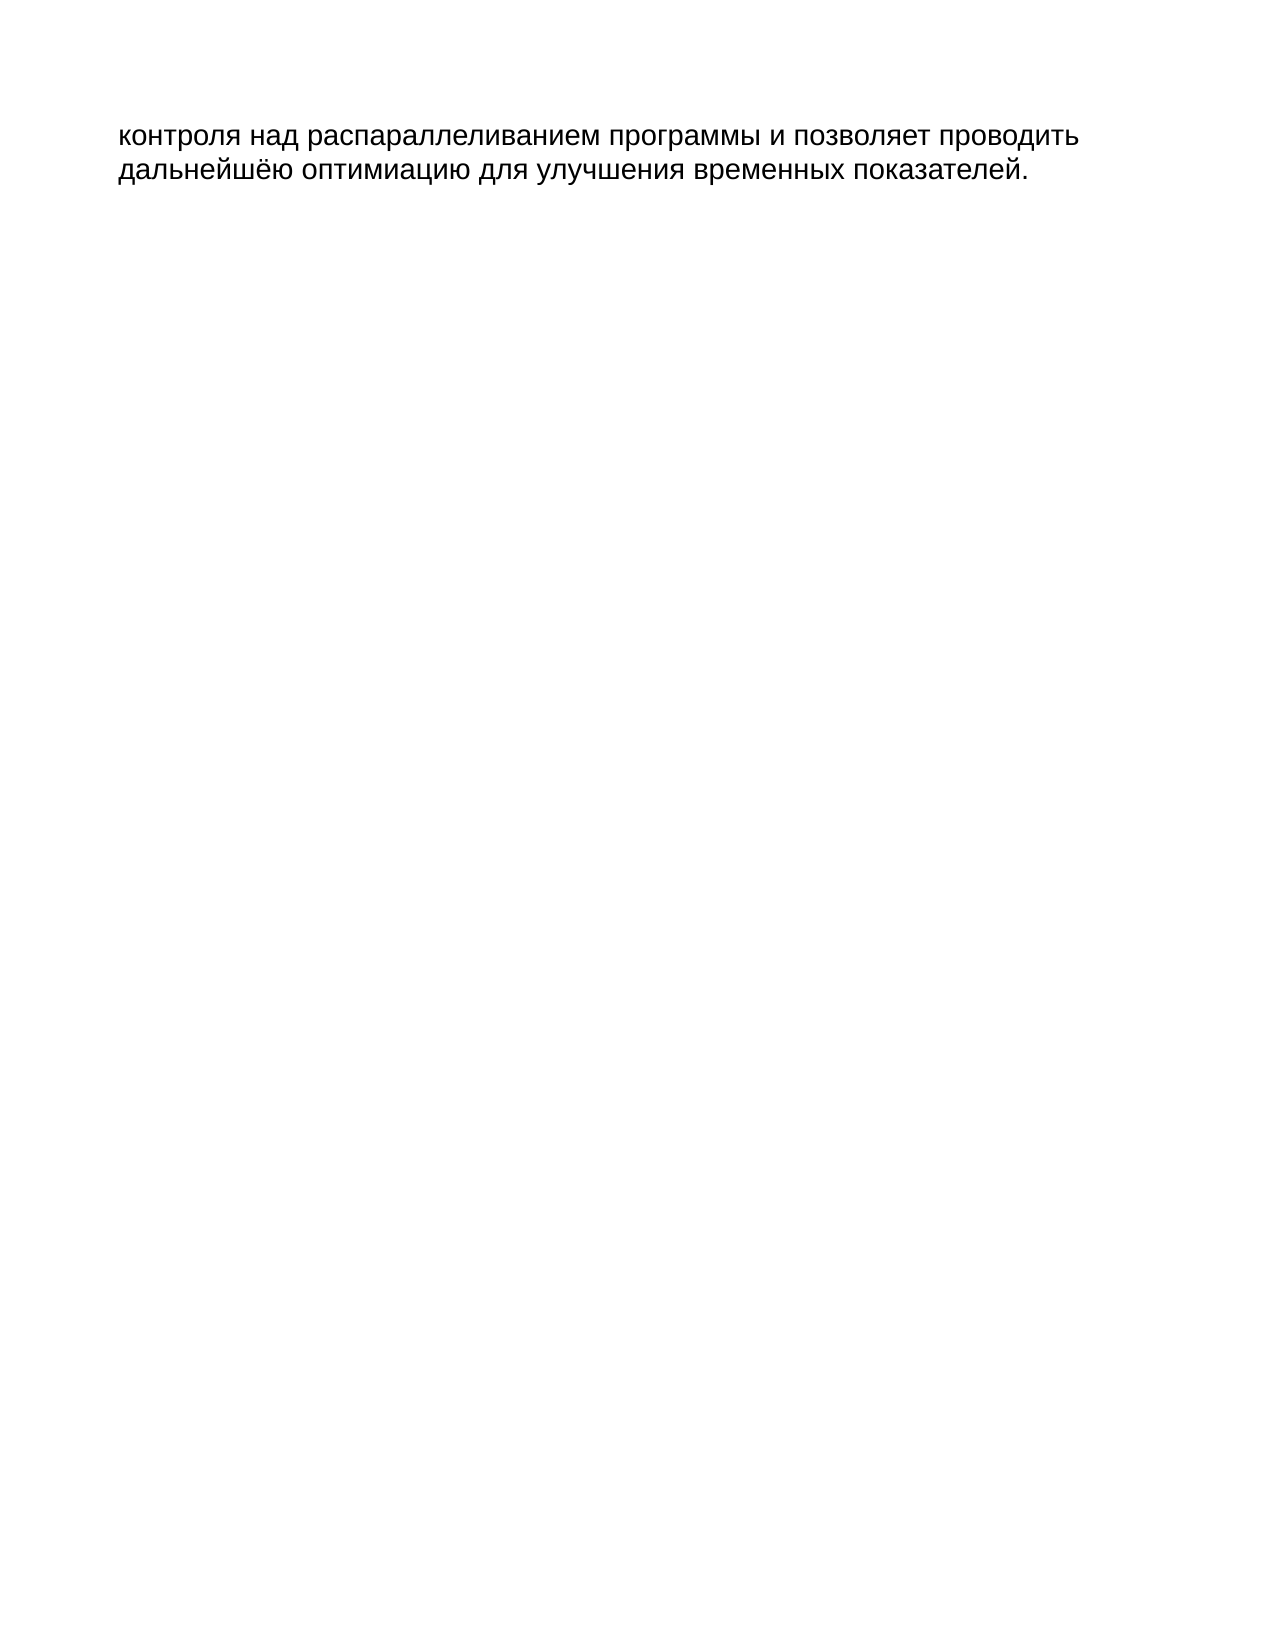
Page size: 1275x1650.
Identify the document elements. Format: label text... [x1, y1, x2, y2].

text контроля над распараллеливанием программы и позволяет проводить дальнейшёю оптимиацию для улучшения временных показателей. [118, 118, 1157, 185]
